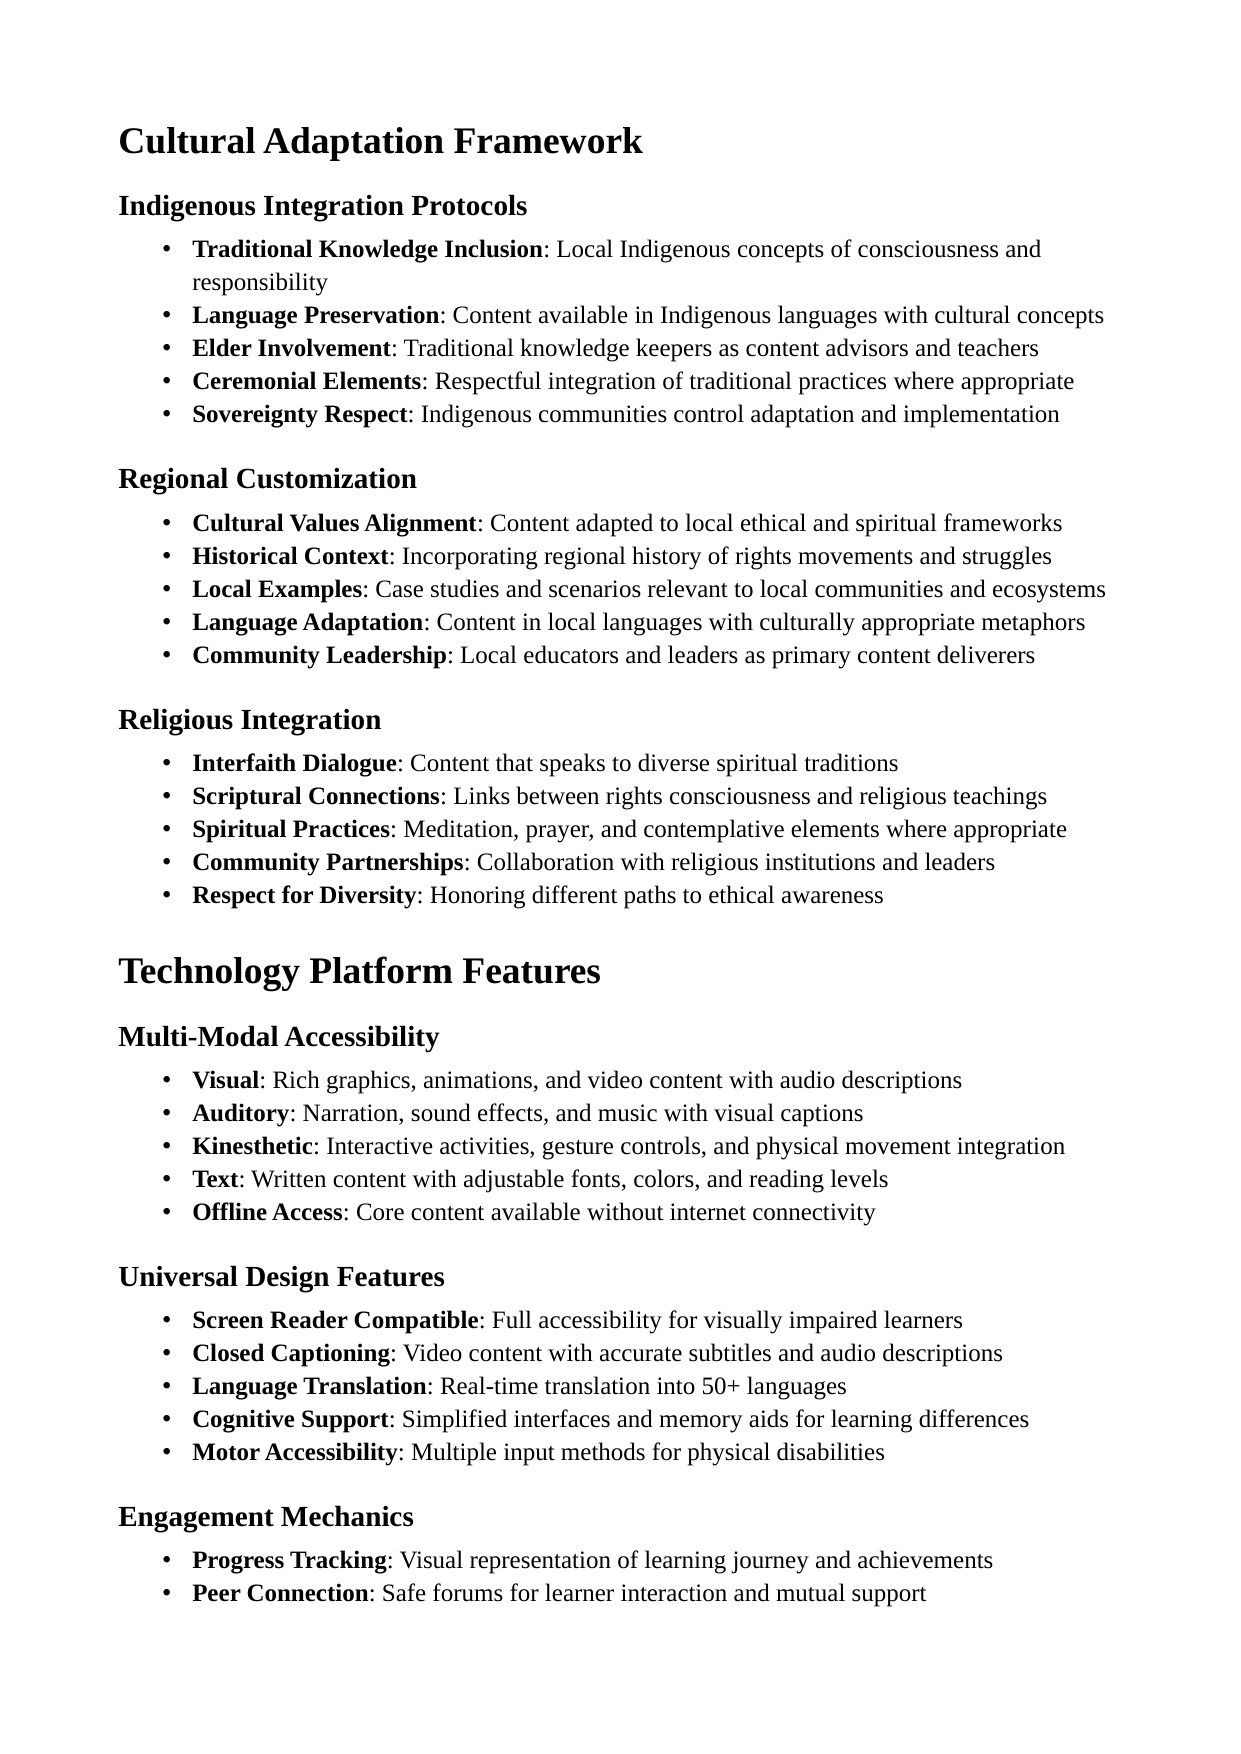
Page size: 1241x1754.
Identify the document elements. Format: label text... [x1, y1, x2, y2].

list Language Preservation: Content available in Indigenous languages with cultural concepts [162, 300, 1122, 329]
list Ceremonial Elements: Respectful integration of traditional practices where appropriate [162, 366, 1122, 395]
list Community Leadership: Local educators and leaders as primary content deliverers [162, 640, 1122, 668]
list Historical Context: Incorporating regional history of rights movements and struggles [162, 541, 1122, 569]
subtitle Engagement Mechanics [118, 1499, 1122, 1533]
subtitle Multi-Modal Accessibility [118, 1019, 1122, 1052]
list Local Examples: Case studies and scenarios relevant to local communities and ecosystems [162, 574, 1122, 602]
list Visual: Rich graphics, animations, and video content with audio descriptions [162, 1065, 1122, 1093]
list Traditional Knowledge Inclusion: Local Indigenous concepts of consciousness and responsibility [162, 234, 1122, 296]
list Motor Accessibility: Multiple input methods for physical disabilities [162, 1437, 1122, 1466]
list Interfaith Dialogue: Content that speaks to diverse spiritual traditions [162, 748, 1122, 777]
subtitle Universal Design Features [118, 1259, 1122, 1293]
list Closed Captioning: Video content with accurate subtitles and audio descriptions [162, 1338, 1122, 1367]
subtitle Technology Platform Features [118, 948, 1122, 992]
list Screen Reader Compatible: Full accessibility for visually impaired learners [162, 1305, 1122, 1334]
list Sovereignty Respect: Indigenous communities control adaptation and implementation [162, 399, 1122, 428]
list Kinesthetic: Interactive activities, gesture controls, and physical movement integration [162, 1131, 1122, 1159]
subtitle Regional Customization [118, 462, 1122, 495]
list Text: Written content with adjustable fonts, colors, and reading levels [162, 1164, 1122, 1193]
subtitle Religious Integration [118, 702, 1122, 736]
list Community Partnerships: Collaboration with religious institutions and leaders [162, 847, 1122, 876]
list Cultural Values Alignment: Content adapted to local ethical and spiritual frameworks [162, 508, 1122, 536]
list Cognitive Support: Simplified interfaces and memory aids for learning differences [162, 1404, 1122, 1433]
list Elder Involvement: Traditional knowledge keepers as content advisors and teachers [162, 333, 1122, 362]
list Offline Access: Core content available without internet connectivity [162, 1197, 1122, 1226]
list Spiritual Practices: Meditation, prayer, and contemplative elements where appropriate [162, 814, 1122, 843]
list Scriptural Connections: Links between rights consciousness and religious teachings [162, 781, 1122, 810]
list Peer Connection: Safe forums for learner interaction and mutual support [162, 1578, 1122, 1607]
subtitle Cultural Adaptation Framework [118, 118, 1122, 161]
list Respect for Diversity: Honoring different paths to ethical awareness [162, 880, 1122, 909]
list Progress Tracking: Visual representation of learning journey and achievements [162, 1545, 1122, 1574]
list Language Adaptation: Content in local languages with culturally appropriate metaphors [162, 607, 1122, 636]
list Language Translation: Real-time translation into 50+ languages [162, 1371, 1122, 1400]
list Auditory: Narration, sound effects, and music with visual captions [162, 1098, 1122, 1127]
subtitle Indigenous Integration Protocols [118, 188, 1122, 222]
